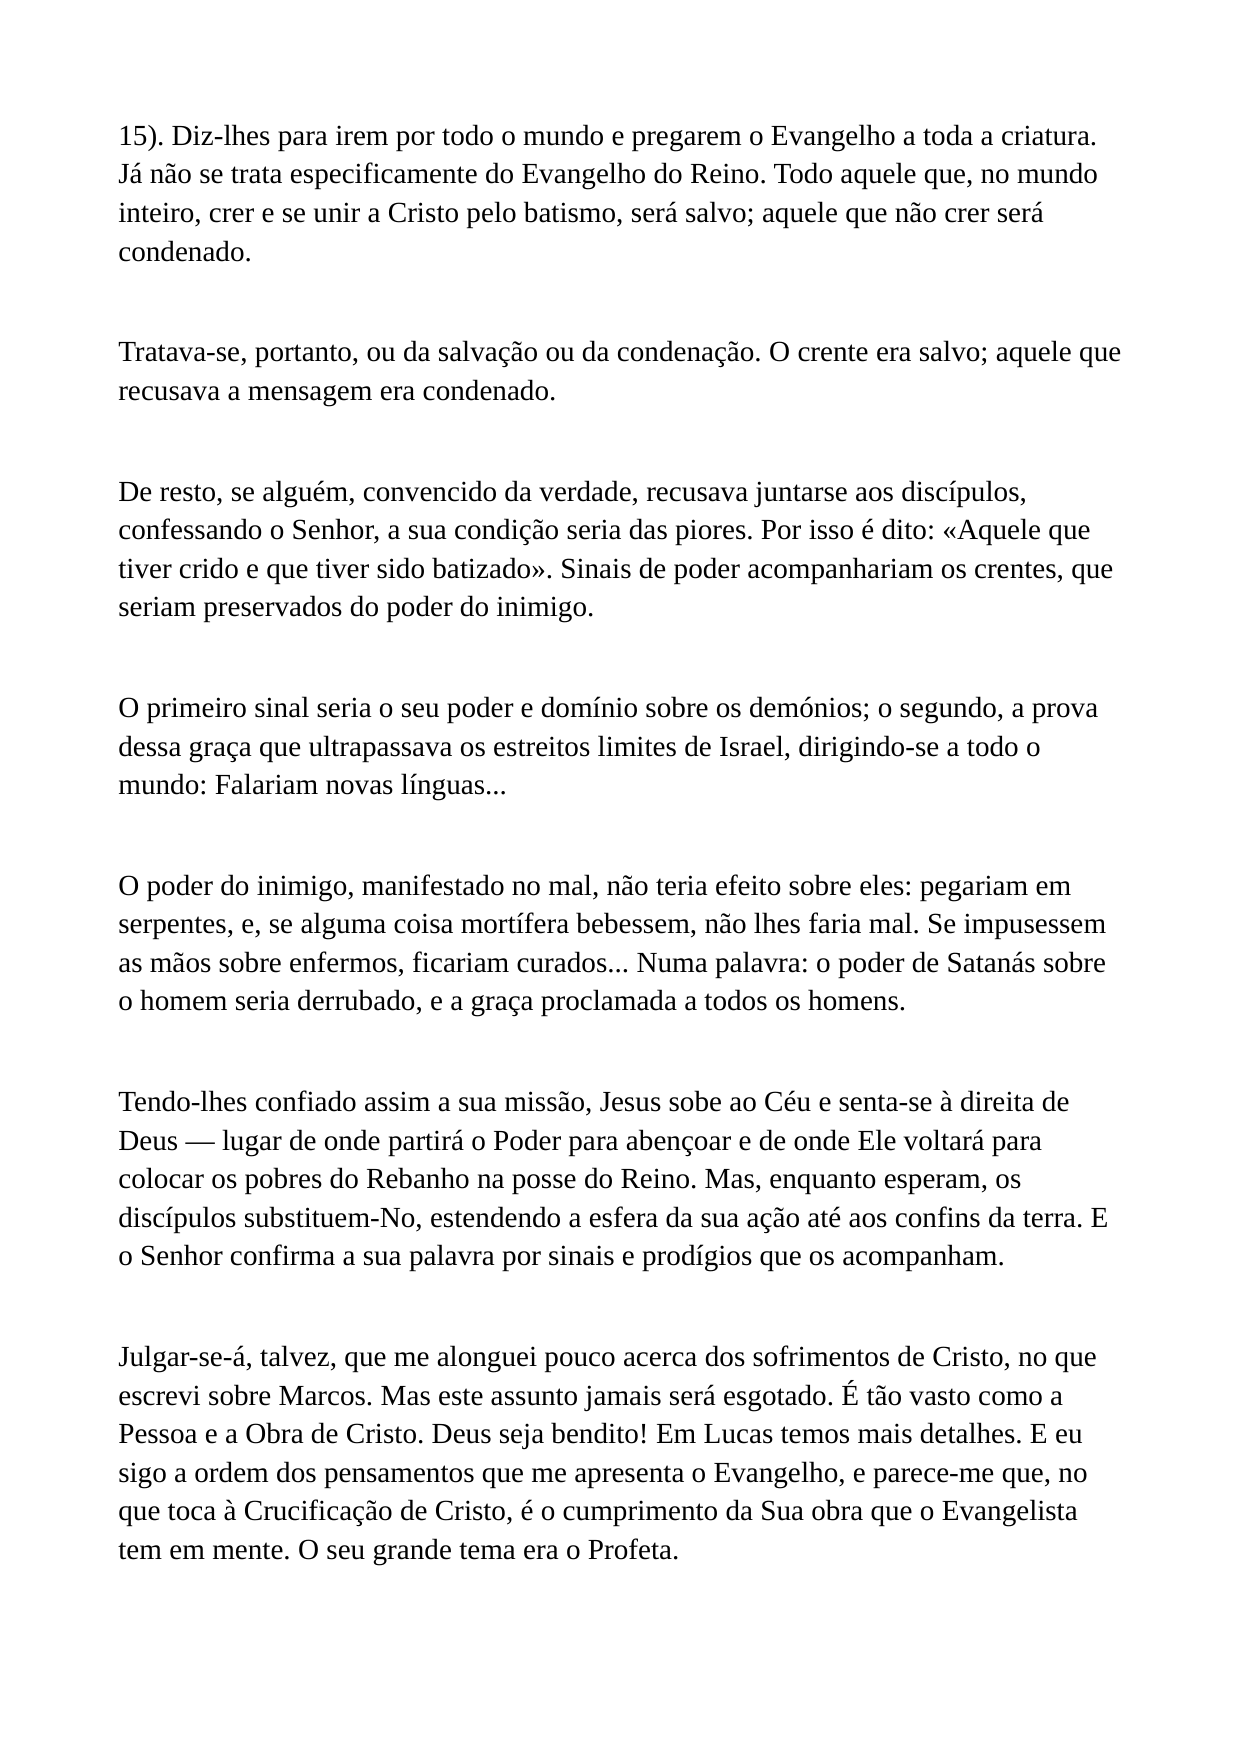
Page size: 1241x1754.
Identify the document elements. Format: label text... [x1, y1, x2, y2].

text O poder do inimigo, manifestado no mal, não teria efeito sobre eles: pegariam em serpentes, e, se alguma coisa mortífera bebessem, não lhes faria mal. Se impusessem as mãos sobre enfermos, ficariam curados... Numa palavra: o poder de Satanás sobre o homem seria derrubado, e a graça proclamada a todos os homens. [118, 868, 1122, 1017]
text De resto, se alguém, convencido da verdade, recusava juntarse aos discípulos, confessando o Senhor, a sua condição seria das piores. Por isso é dito: «Aquele que tiver crido e que tiver sido batizado». Sinais de poder acompanhariam os crentes, que seriam preservados do poder do inimigo. [118, 474, 1122, 623]
text O primeiro sinal seria o seu poder e domínio sobre os demónios; o segundo, a prova dessa graça que ultrapassava os estreitos limites de Israel, dirigindo-se a todo o mundo: Falariam novas línguas... [118, 690, 1122, 801]
text Julgar-se-á, talvez, que me alonguei pouco acerca dos sofrimentos de Cristo, no que escrevi sobre Marcos. Mas este assunto jamais será esgotado. É tão vasto como a Pessoa e a Obra de Cristo. Deus seja bendito! Em Lucas temos mais detalhes. E eu sigo a ordem dos pensamentos que me apresenta o Evangelho, e parece-me que, no que toca à Crucificação de Cristo, é o cumprimento da Sua obra que o Evangelista tem em mente. O seu grande tema era o Profeta. [118, 1339, 1122, 1565]
text Tendo-lhes confiado assim a sua missão, Jesus sobe ao Céu e senta-se à direita de Deus — lugar de onde partirá o Poder para abençoar e de onde Ele voltará para colocar os pobres do Rebanho na posse do Reino. Mas, enquanto esperam, os discípulos substituem-No, estendendo a esfera da sua ação até aos confins da terra. E o Senhor confirma a sua palavra por sinais e prodígios que os acompanham. [118, 1084, 1122, 1272]
text Tratava-se, portanto, ou da salvação ou da condenação. O crente era salvo; aquele que recusava a mensagem era condenado. [118, 334, 1122, 407]
text 15). Diz-lhes para irem por todo o mundo e pregarem o Evangelho a toda a criatura. Já não se trata especificamente do Evangelho do Reino. Todo aquele que, no mundo inteiro, crer e se unir a Cristo pelo batismo, será salvo; aquele que não crer será condenado. [118, 118, 1122, 267]
